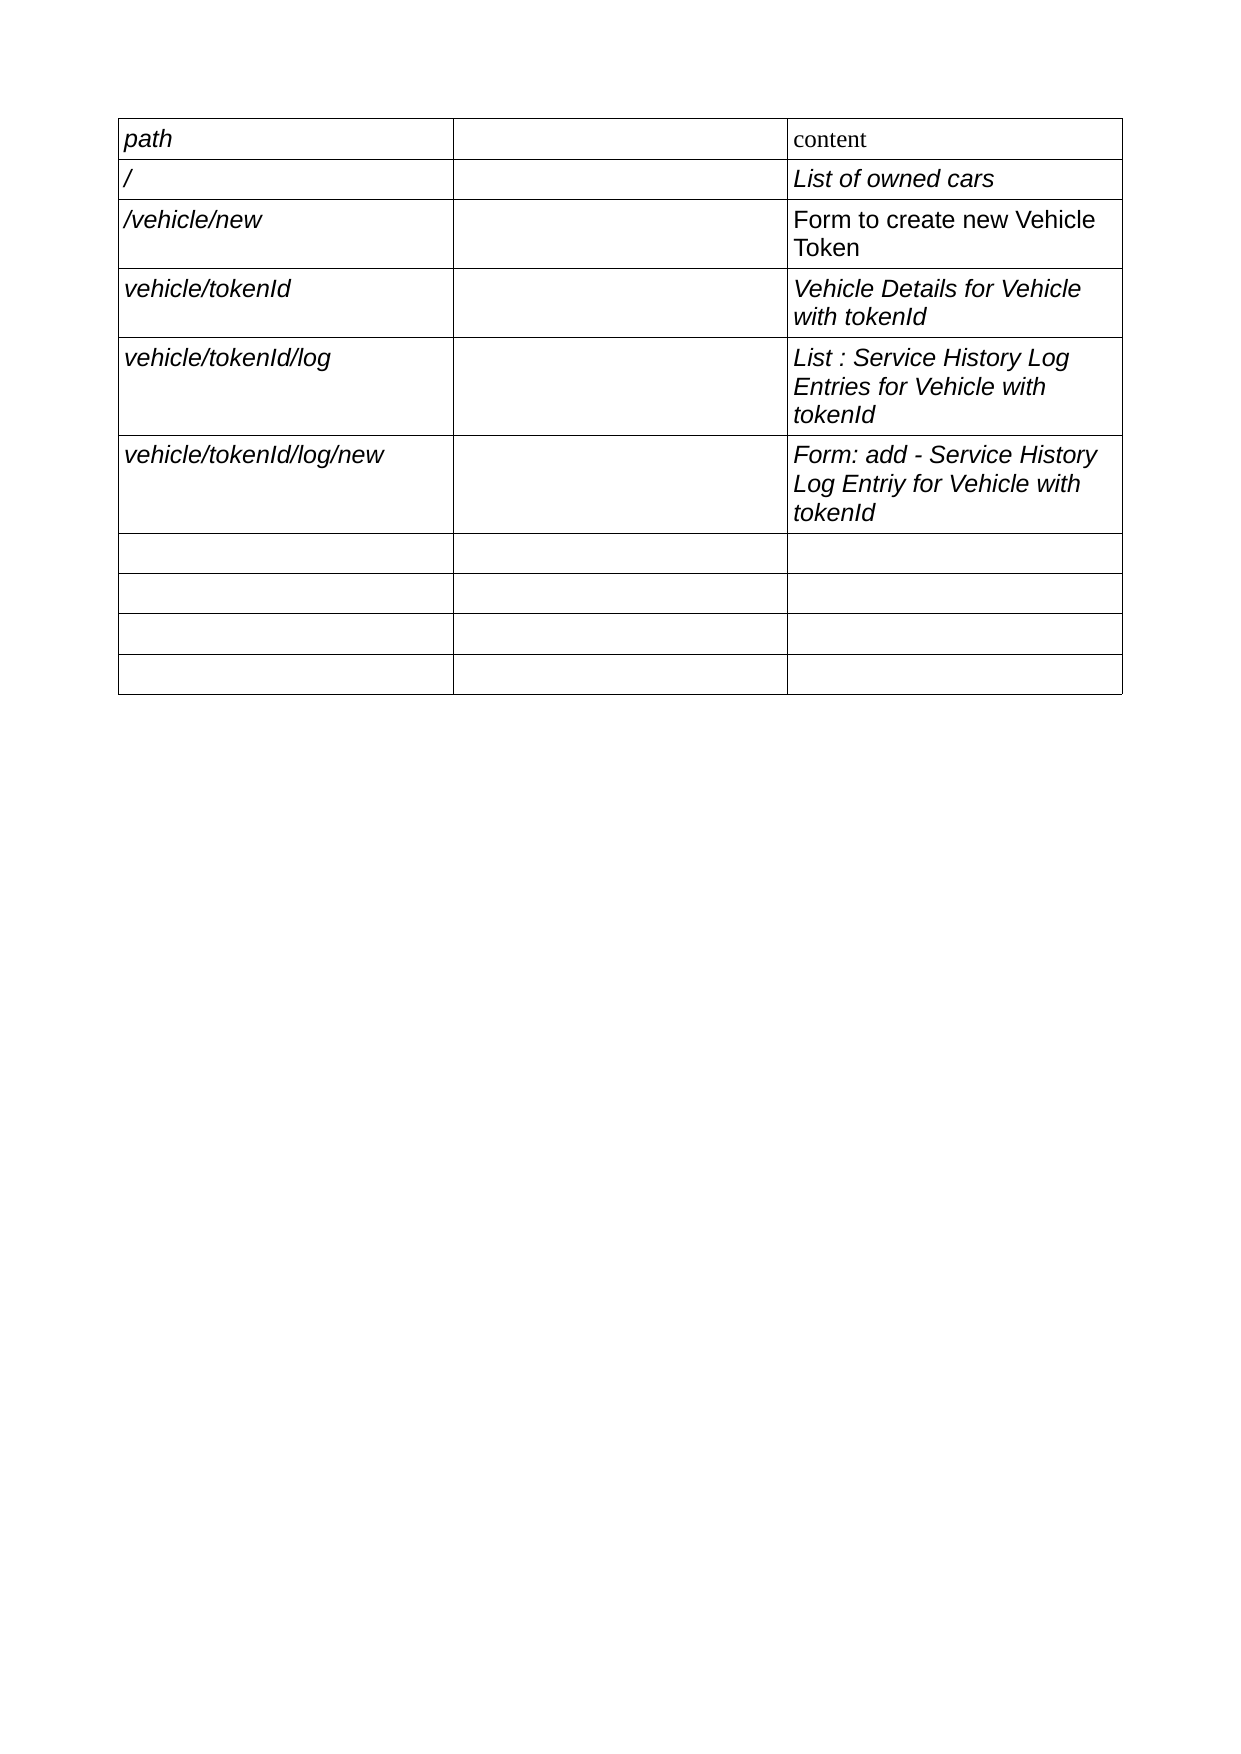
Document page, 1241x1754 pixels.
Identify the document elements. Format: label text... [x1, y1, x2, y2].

table_header content [788, 119, 1122, 158]
table_cell [788, 574, 1122, 613]
table_cell List of owned cars [788, 160, 1122, 199]
table_cell /vehicle/new [119, 200, 453, 268]
table_cell [454, 436, 787, 532]
table_cell [788, 655, 1122, 694]
table_cell [454, 338, 787, 435]
table_cell Form to create new Vehicle Token [788, 200, 1122, 268]
table_cell [119, 655, 453, 694]
table_cell vehicle/tokenId/log [119, 338, 453, 435]
table_cell vehicle/tokenId/log/new [119, 436, 453, 532]
table_cell Form: add - Service History Log Entriy for Vehicle with tokenId [788, 436, 1122, 532]
table_cell vehicle/tokenId [119, 269, 453, 337]
table_header [454, 119, 787, 158]
table_cell Vehicle Details for Vehicle with tokenId [788, 269, 1122, 337]
table_cell [454, 614, 787, 653]
table_cell [788, 534, 1122, 573]
table_cell / [119, 160, 453, 199]
table_cell [454, 574, 787, 613]
table_cell [454, 160, 787, 199]
table_cell [454, 534, 787, 573]
table_header path [119, 119, 453, 158]
table_cell List : Service History Log Entries for Vehicle with tokenId [788, 338, 1122, 435]
table_cell [119, 614, 453, 653]
table_cell [119, 574, 453, 613]
table_cell [454, 269, 787, 337]
table_cell [788, 614, 1122, 653]
table_cell [454, 655, 787, 694]
table_cell [454, 200, 787, 268]
table_cell [119, 534, 453, 573]
